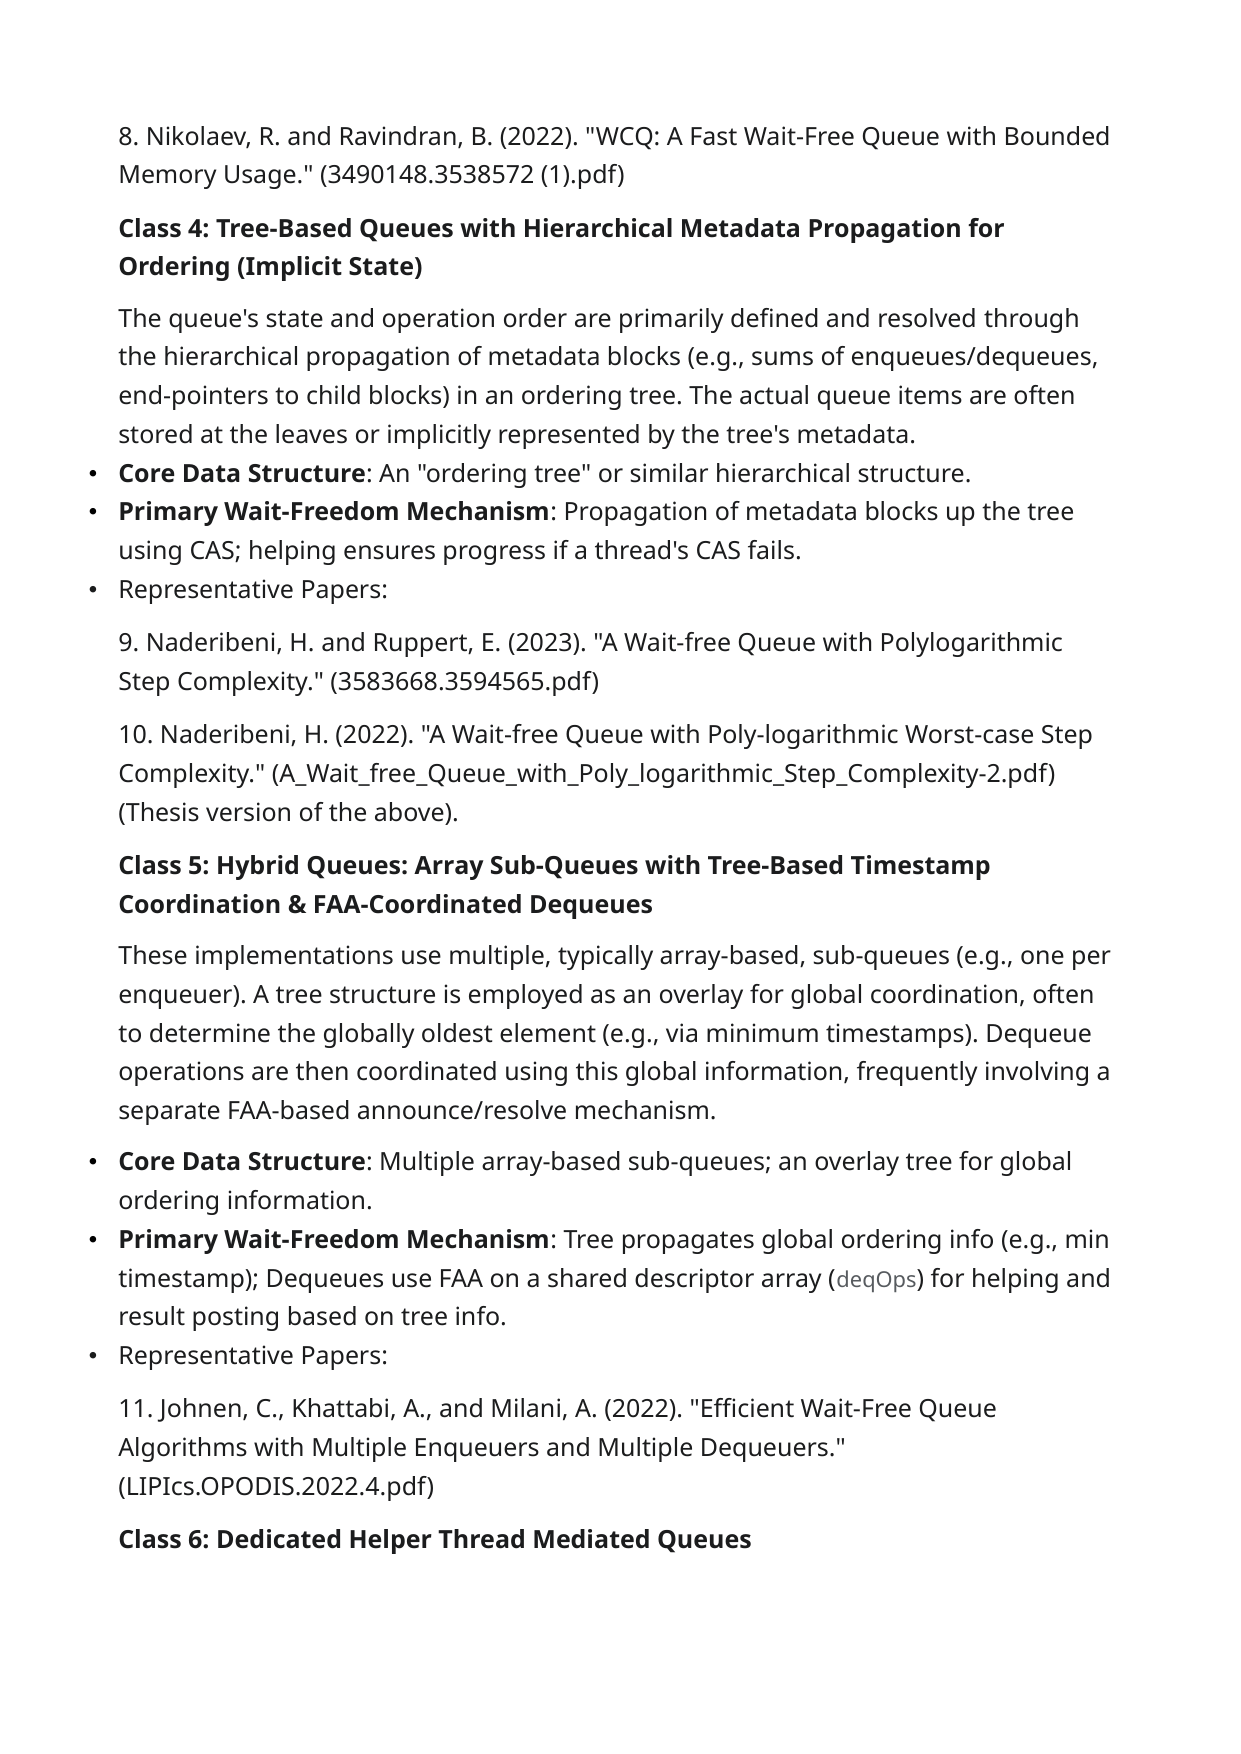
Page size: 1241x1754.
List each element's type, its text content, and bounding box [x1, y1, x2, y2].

list 10. Naderibeni, H. (2022). "A Wait-free Queue with Poly-logarithmic Worst-case Step Complexity." (A_Wait_free_Queue_with_Poly_logarithmic_Step_Complexity-2.pdf) (Thesis version of the above). [118, 717, 1122, 828]
subtitle Class 4: Tree-Based Queues with Hierarchical Metadata Propagation for Ordering (Implicit State) [118, 210, 1122, 283]
list Primary Wait-Freedom Mechanism: Tree propagates global ordering info (e.g., min timestamp); Dequeues use FAA on a shared descriptor array (deqOps) for helping and result posting based on tree info. [118, 1221, 1122, 1333]
list Representative Papers: [118, 1338, 1122, 1372]
list Representative Papers: [118, 571, 1122, 606]
list 9. Naderibeni, H. and Ruppert, E. (2023). "A Wait-free Queue with Polylogarithmic Step Complexity." (3583668.3594565.pdf) [118, 625, 1122, 698]
list 11. Johnen, C., Khattabi, A., and Milani, A. (2022). "Efficient Wait-Free Queue Algorithms with Multiple Enqueuers and Multiple Dequeuers." (LIPIcs.OPODIS.2022.4.pdf) [118, 1391, 1122, 1503]
subtitle Class 5: Hybrid Queues: Array Sub-Queues with Tree-Based Timestamp Coordination & FAA-Coordinated Dequeues [118, 848, 1122, 921]
list 8. Nikolaev, R. and Ravindran, B. (2022). "WCQ: A Fast Wait-Free Queue with Bounded Memory Usage." (3490148.3538572 (1).pdf) [118, 118, 1122, 191]
text The queue's state and operation order are primarily defined and resolved through the hierarchical propagation of metadata blocks (e.g., sums of enqueues/dequeues, end-pointers to child blocks) in an ordering tree. The actual queue items are often stored at the leaves or implicitly represented by the tree's metadata. [118, 300, 1122, 451]
list Primary Wait-Freedom Mechanism: Propagation of metadata blocks up the tree using CAS; helping ensures progress if a thread's CAS fails. [118, 494, 1122, 567]
subtitle Class 6: Dedicated Helper Thread Mediated Queues [118, 1522, 1122, 1556]
list Core Data Structure: Multiple array-based sub-queues; an overlay tree for global ordering information. [118, 1144, 1122, 1217]
list Core Data Structure: An "ordering tree" or similar hierarchical structure. [118, 455, 1122, 489]
text These implementations use multiple, typically array-based, sub-queues (e.g., one per enqueuer). A tree structure is employed as an overlay for global coordination, often to determine the globally oldest element (e.g., via minimum timestamps). Dequeue operations are then coordinated using this global information, frequently involving a separate FAA-based announce/resolve mechanism. [118, 938, 1122, 1127]
